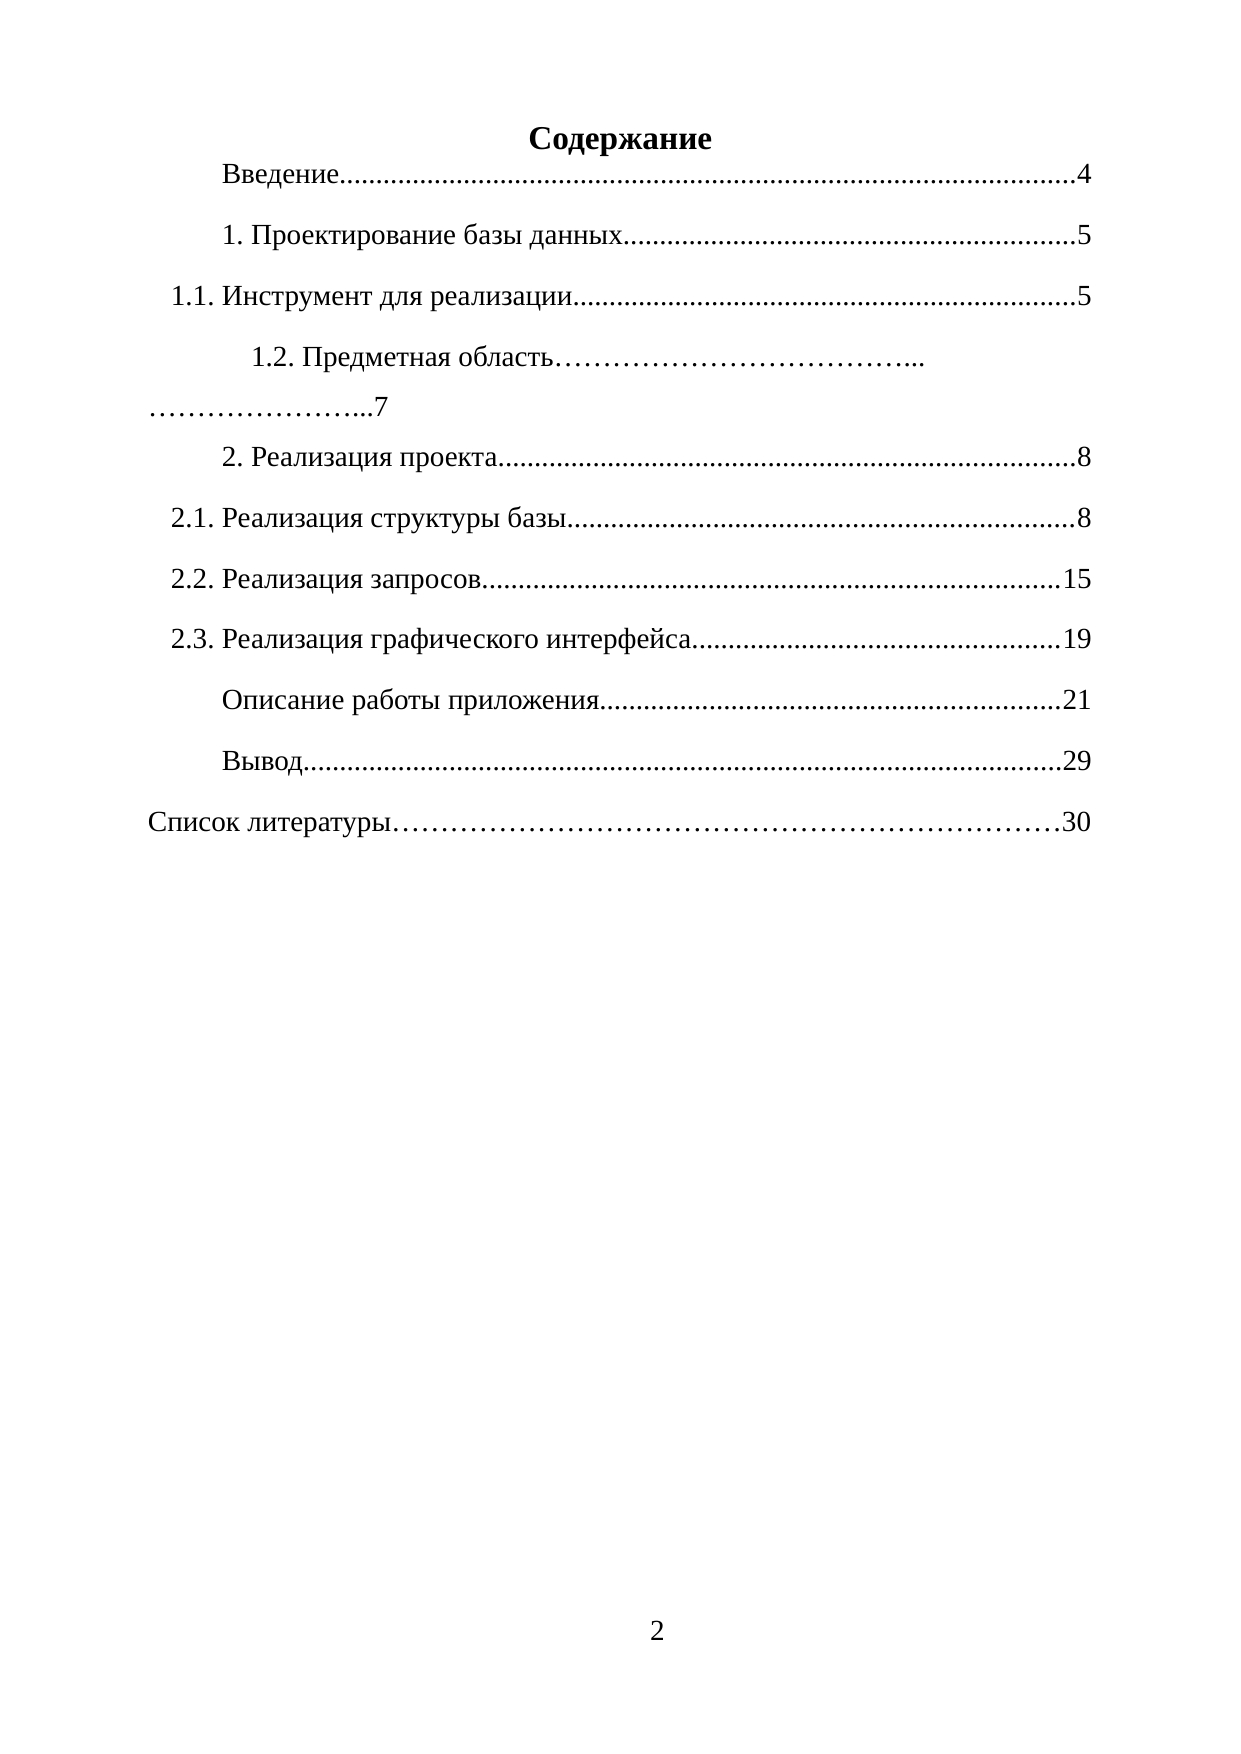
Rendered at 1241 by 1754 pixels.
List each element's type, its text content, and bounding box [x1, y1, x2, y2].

text 1. Проектирование базы данных 5 [148, 217, 1092, 251]
text 2.2. Реализация запросов 15 [171, 561, 1092, 594]
text Список литературы……………………………………………………………30 [148, 804, 1092, 837]
text 2.3. Реализация графического интерфейса 19 [171, 621, 1092, 655]
text 2.1. Реализация структуры базы 8 [171, 500, 1092, 533]
text Введение 4 [148, 156, 1092, 190]
text Описание работы приложения 21 [148, 682, 1092, 716]
text 1.1. Инструмент для реализации 5 [171, 278, 1092, 311]
text 1.2. Предметная область………………………………...…………………...7 [148, 339, 1092, 422]
text 2. Реализация проекта 8 [148, 439, 1092, 473]
text Содержание [148, 118, 1092, 156]
text Вывод 29 [148, 743, 1092, 776]
